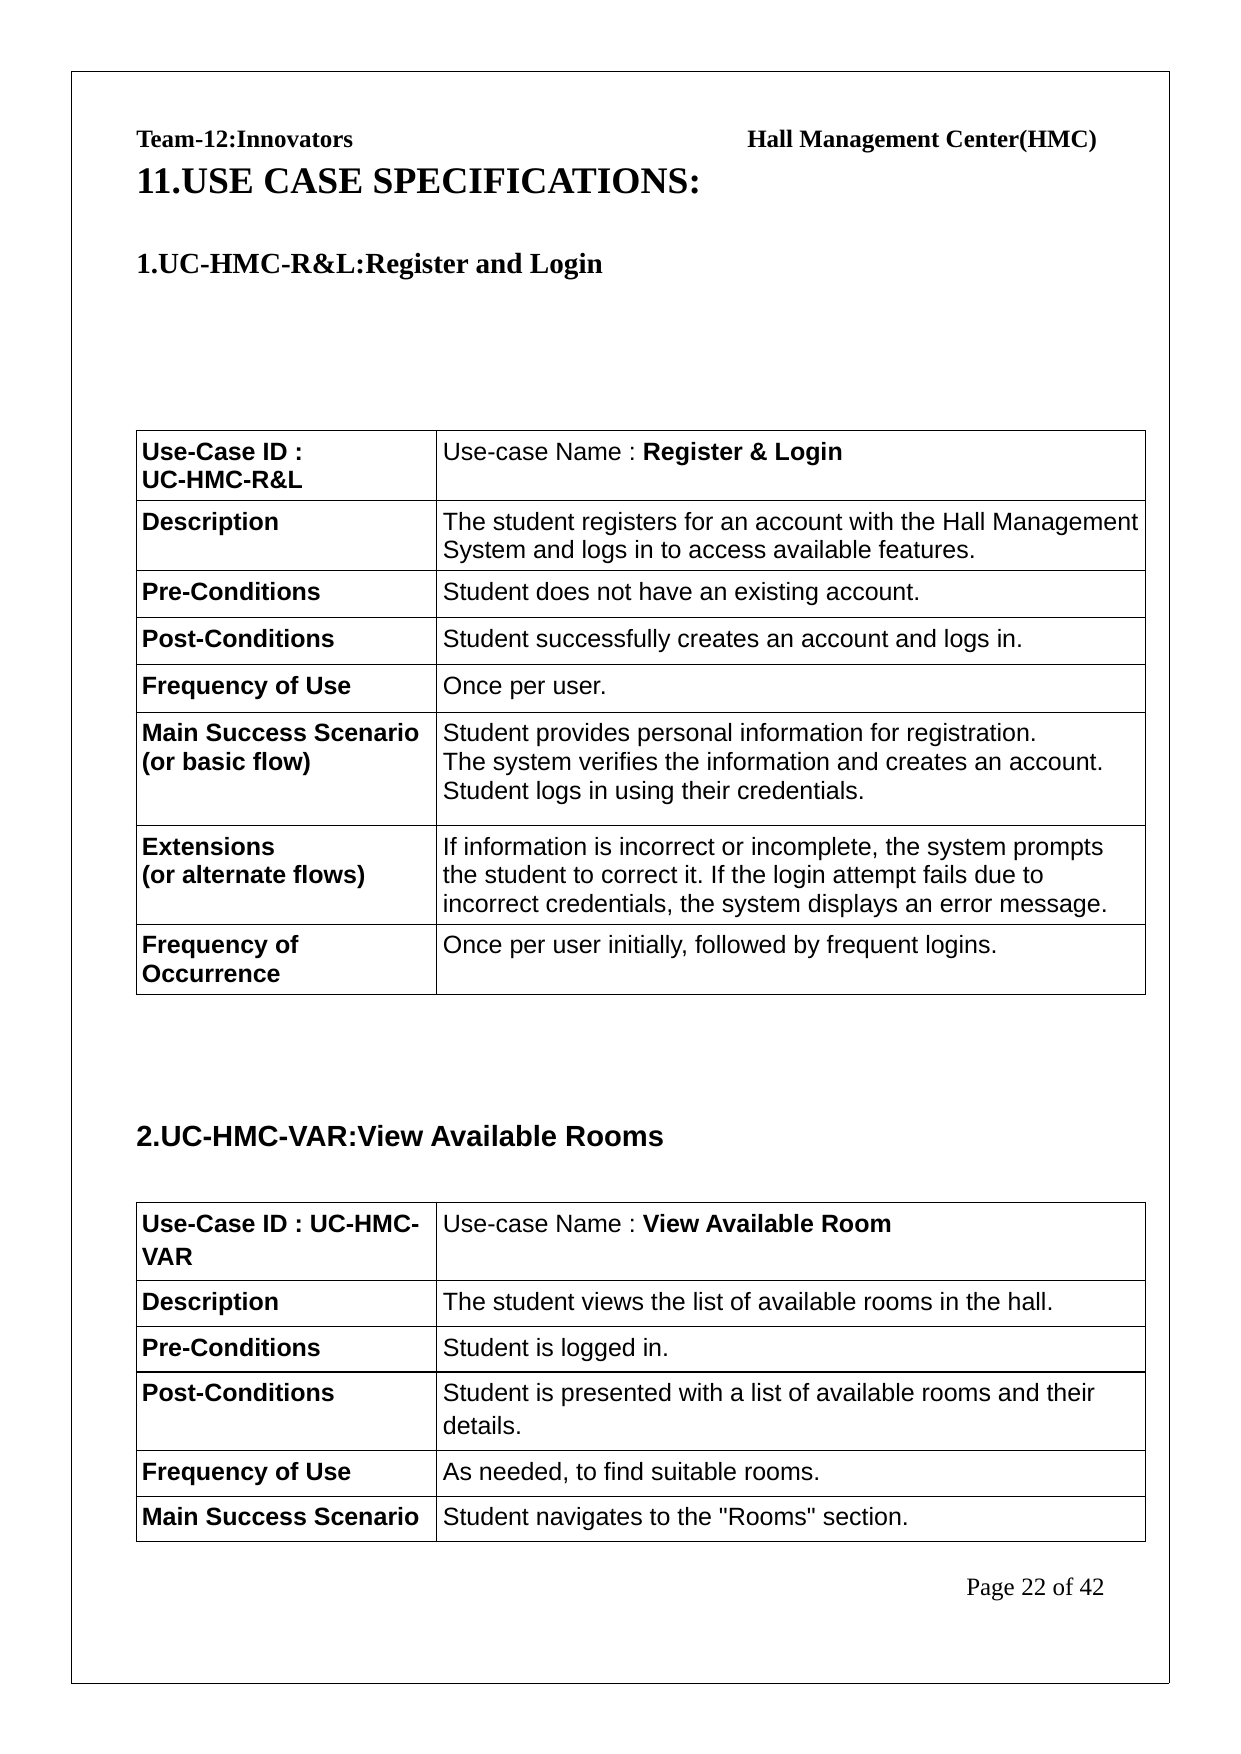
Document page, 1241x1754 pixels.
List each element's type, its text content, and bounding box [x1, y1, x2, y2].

table_cell Description [137, 501, 436, 570]
table_header Use-case Name : View Available Room [437, 1203, 1145, 1280]
table_cell Student successfully creates an account and logs in. [437, 618, 1145, 664]
table_cell Pre-Conditions [137, 571, 436, 617]
table_cell Main Success Scenario [137, 1497, 436, 1541]
table_cell Student provides personal information for registration. The system verifies the information and creates an account. Student logs in using their credentials. [437, 713, 1145, 825]
table_cell Student navigates to the "Rooms" section. [437, 1497, 1145, 1541]
table_cell Student is logged in. [437, 1327, 1145, 1371]
table_header Use-Case ID : UC-HMC-VAR [137, 1203, 436, 1280]
table_cell The student views the list of available rooms in the hall. [437, 1281, 1145, 1326]
table_cell Main Success Scenario (or basic flow) [137, 713, 436, 825]
table_cell Frequency of Occurrence [137, 925, 436, 994]
text 1.UC-HMC-R&L:Register and Login [136, 247, 1104, 280]
table_cell If information is incorrect or incomplete, the system prompts the student to correct it. If the login attempt fails due to incorrect credentials, the system displays an error message. [437, 826, 1145, 924]
table_cell Frequency of Use [137, 1451, 436, 1496]
table_cell Once per user. [437, 665, 1145, 712]
table_cell Post-Conditions [137, 618, 436, 664]
table_header Use-case Name : Register & Login [437, 431, 1145, 500]
table_cell The student registers for an account with the Hall Management System and logs in to access available features. [437, 501, 1145, 570]
text 11.USE CASE SPECIFICATIONS: [136, 159, 1104, 202]
table_cell Description [137, 1281, 436, 1326]
table_cell Frequency of Use [137, 665, 436, 712]
table_header Use-Case ID : UC-HMC-R&L [137, 431, 436, 500]
table_cell Extensions (or alternate flows) [137, 826, 436, 924]
table_cell Post-Conditions [137, 1373, 436, 1450]
table_cell As needed, to find suitable rooms. [437, 1451, 1145, 1496]
table_cell Once per user initially, followed by frequent logins. [437, 925, 1145, 994]
table_cell Pre-Conditions [137, 1327, 436, 1371]
table_cell Student does not have an existing account. [437, 571, 1145, 617]
text 2.UC-HMC-VAR:View Available Rooms [136, 1119, 1104, 1152]
table_cell Student is presented with a list of available rooms and their details. [437, 1373, 1145, 1450]
